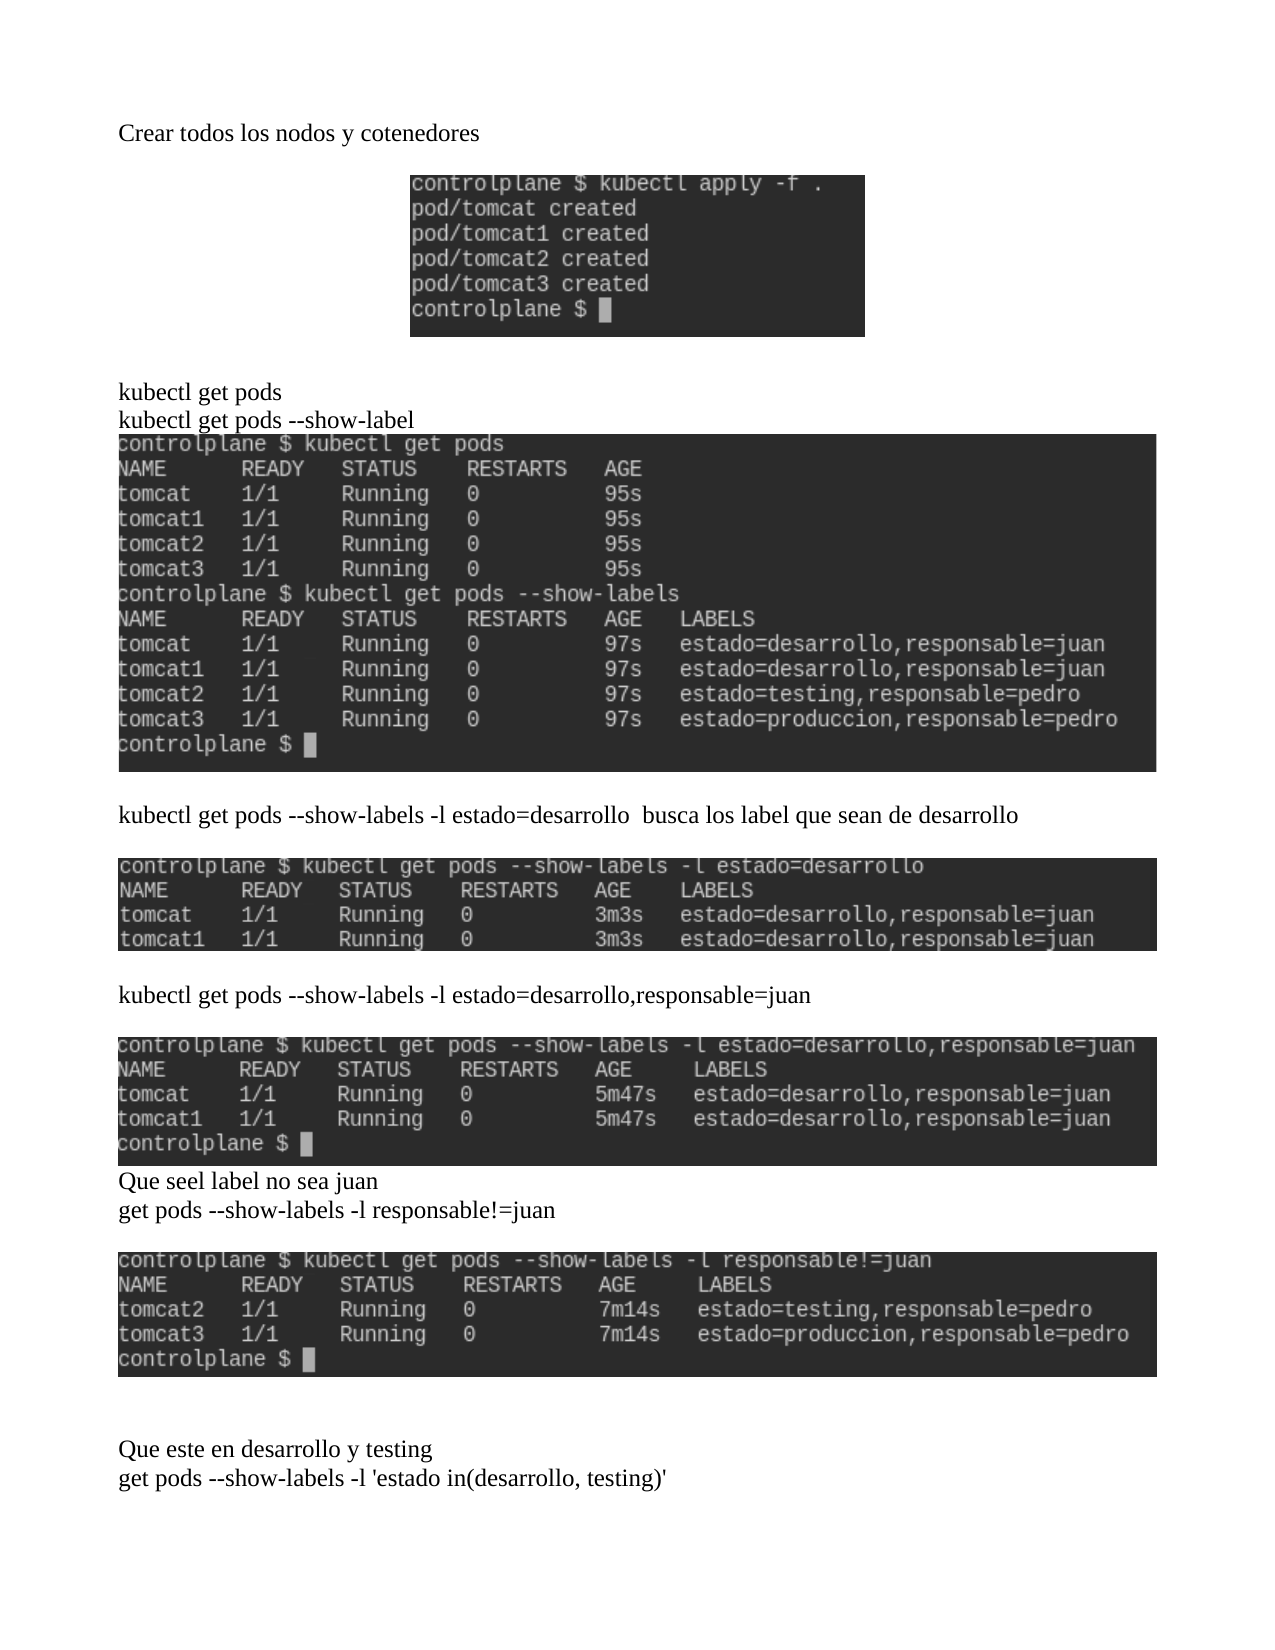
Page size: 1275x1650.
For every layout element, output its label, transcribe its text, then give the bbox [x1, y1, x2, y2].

text Que seel label no sea juan [118, 1166, 1157, 1195]
text kubectl get pods --show-labels -l estado=desarrollo,responsable=juan [118, 980, 1157, 1008]
text get pods --show-labels -l responsable!=juan [118, 1195, 1157, 1223]
text kubectl get pods --show-labels -l estado=desarrollo busca los label que sean de desarrollo [118, 801, 1157, 829]
text kubectl get pods [118, 377, 1157, 406]
picture [410, 175, 865, 337]
text kubectl get pods --show-label [118, 406, 1157, 434]
picture [118, 858, 1157, 951]
picture [118, 434, 1157, 772]
text get pods --show-labels -l 'estado in(desarrollo, testing)' [118, 1463, 1157, 1492]
picture [118, 1037, 1157, 1166]
text Que este en desarrollo y testing [118, 1434, 1157, 1463]
text Crear todos los nodos y cotenedores [118, 118, 1157, 147]
picture [118, 1252, 1157, 1377]
